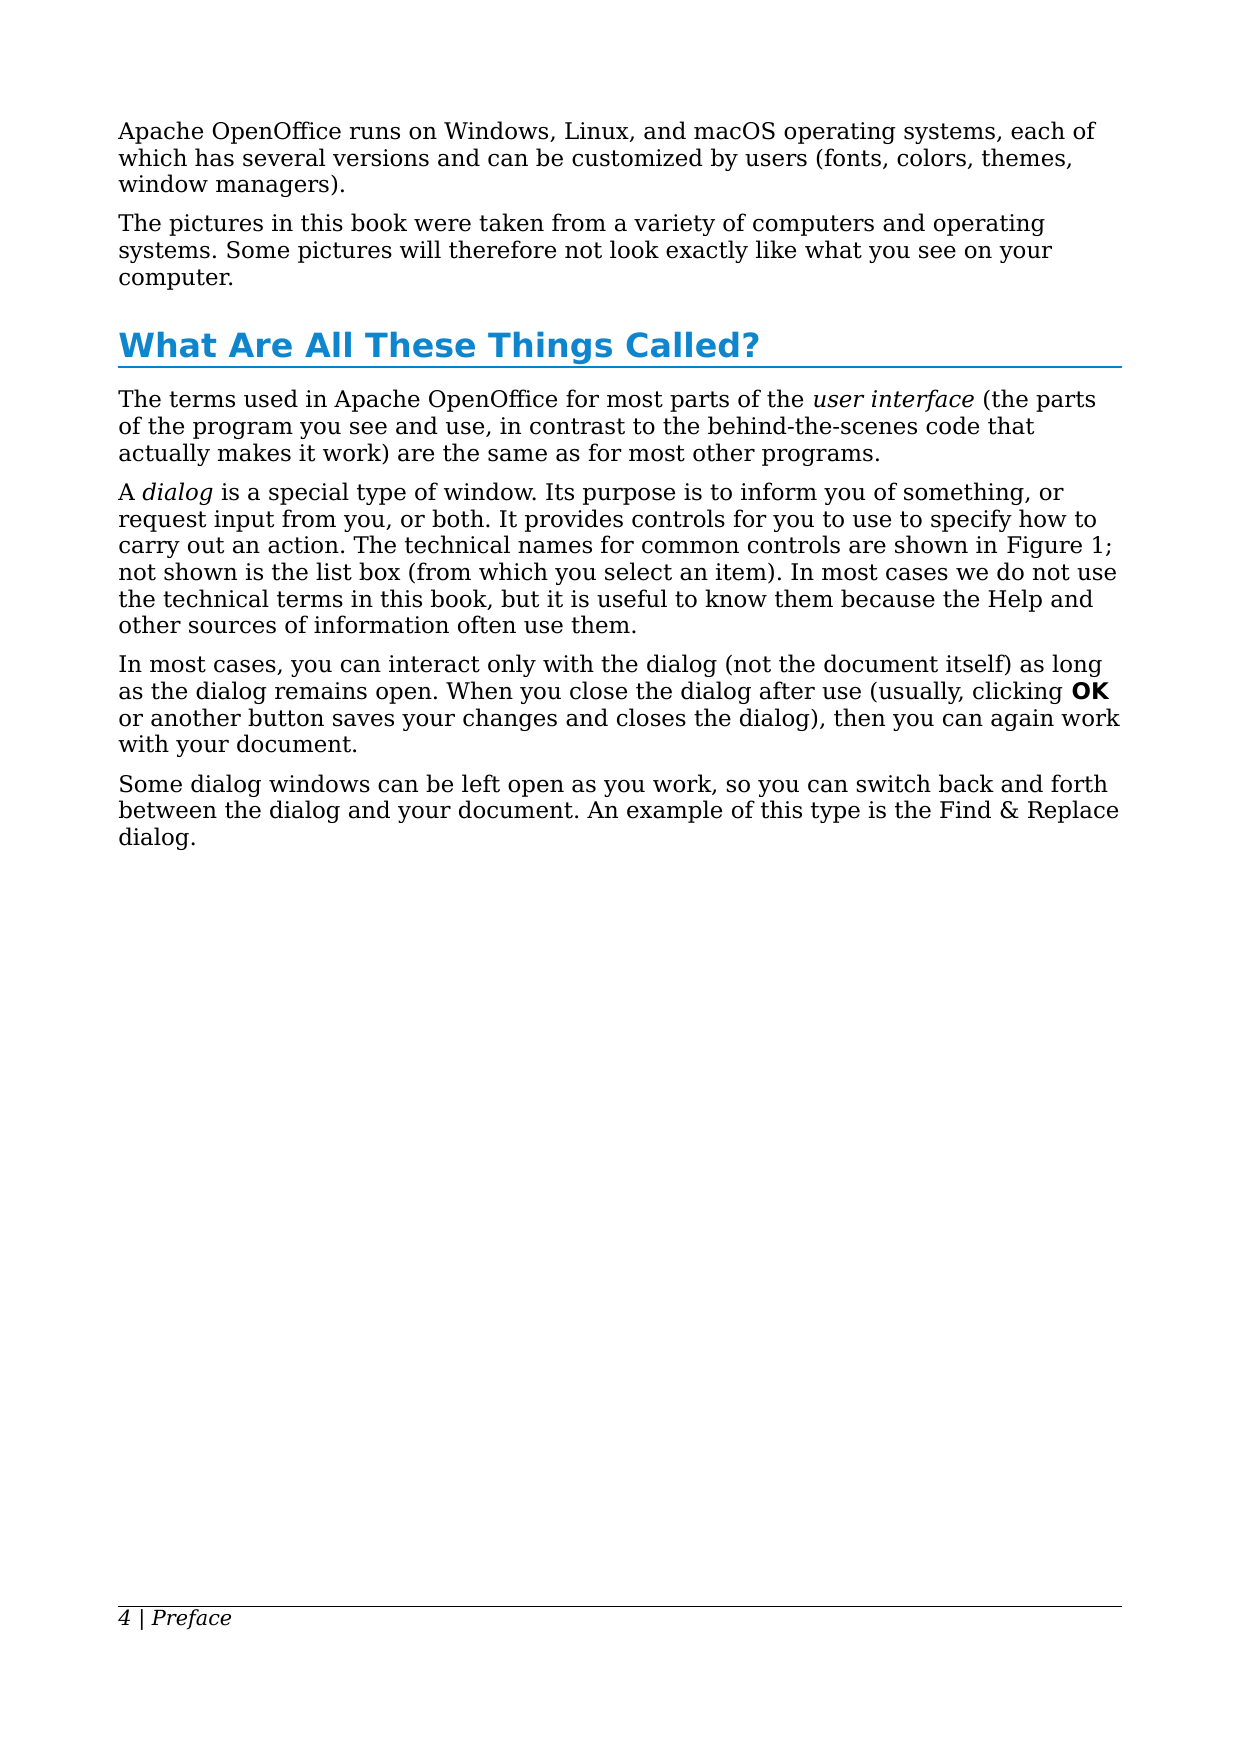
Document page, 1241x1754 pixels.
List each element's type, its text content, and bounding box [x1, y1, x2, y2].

subtitle What Are All These Things Called? [118, 327, 1122, 366]
text Apache OpenOffice runs on Windows, Linux, and macOS operating systems, each of which has several versions and can be customized by users (fonts, colors, themes, window managers). [118, 118, 1122, 198]
text The terms used in Apache OpenOffice for most parts of the user interface (the parts of the program you see and use, in contrast to the behind-the-scenes code that actually makes it work) are the same as for most other programs. [118, 387, 1122, 467]
text The pictures in this book were taken from a variety of computers and operating systems. Some pictures will therefore not look exactly like what you see on your computer. [118, 211, 1122, 291]
text In most cases, you can interact only with the dialog (not the document itself) as long as the dialog remains open. When you close the dialog after use (usually, clicking OK or another button saves your changes and closes the dialog), then you can again work with your document. [118, 652, 1122, 758]
text Some dialog windows can be left open as you work, so you can switch back and forth between the dialog and your document. An example of this type is the Find & Replace dialog. [118, 771, 1122, 851]
text A dialog is a special type of window. Its purpose is to inform you of something, or request input from you, or both. It provides controls for you to use to specify how to carry out an action. The technical names for common controls are shown in Figure 1; not shown is the list box (from which you select an item). In most cases we do not use the technical terms in this book, but it is useful to know them because the Help and other sources of information often use them. [118, 479, 1122, 639]
